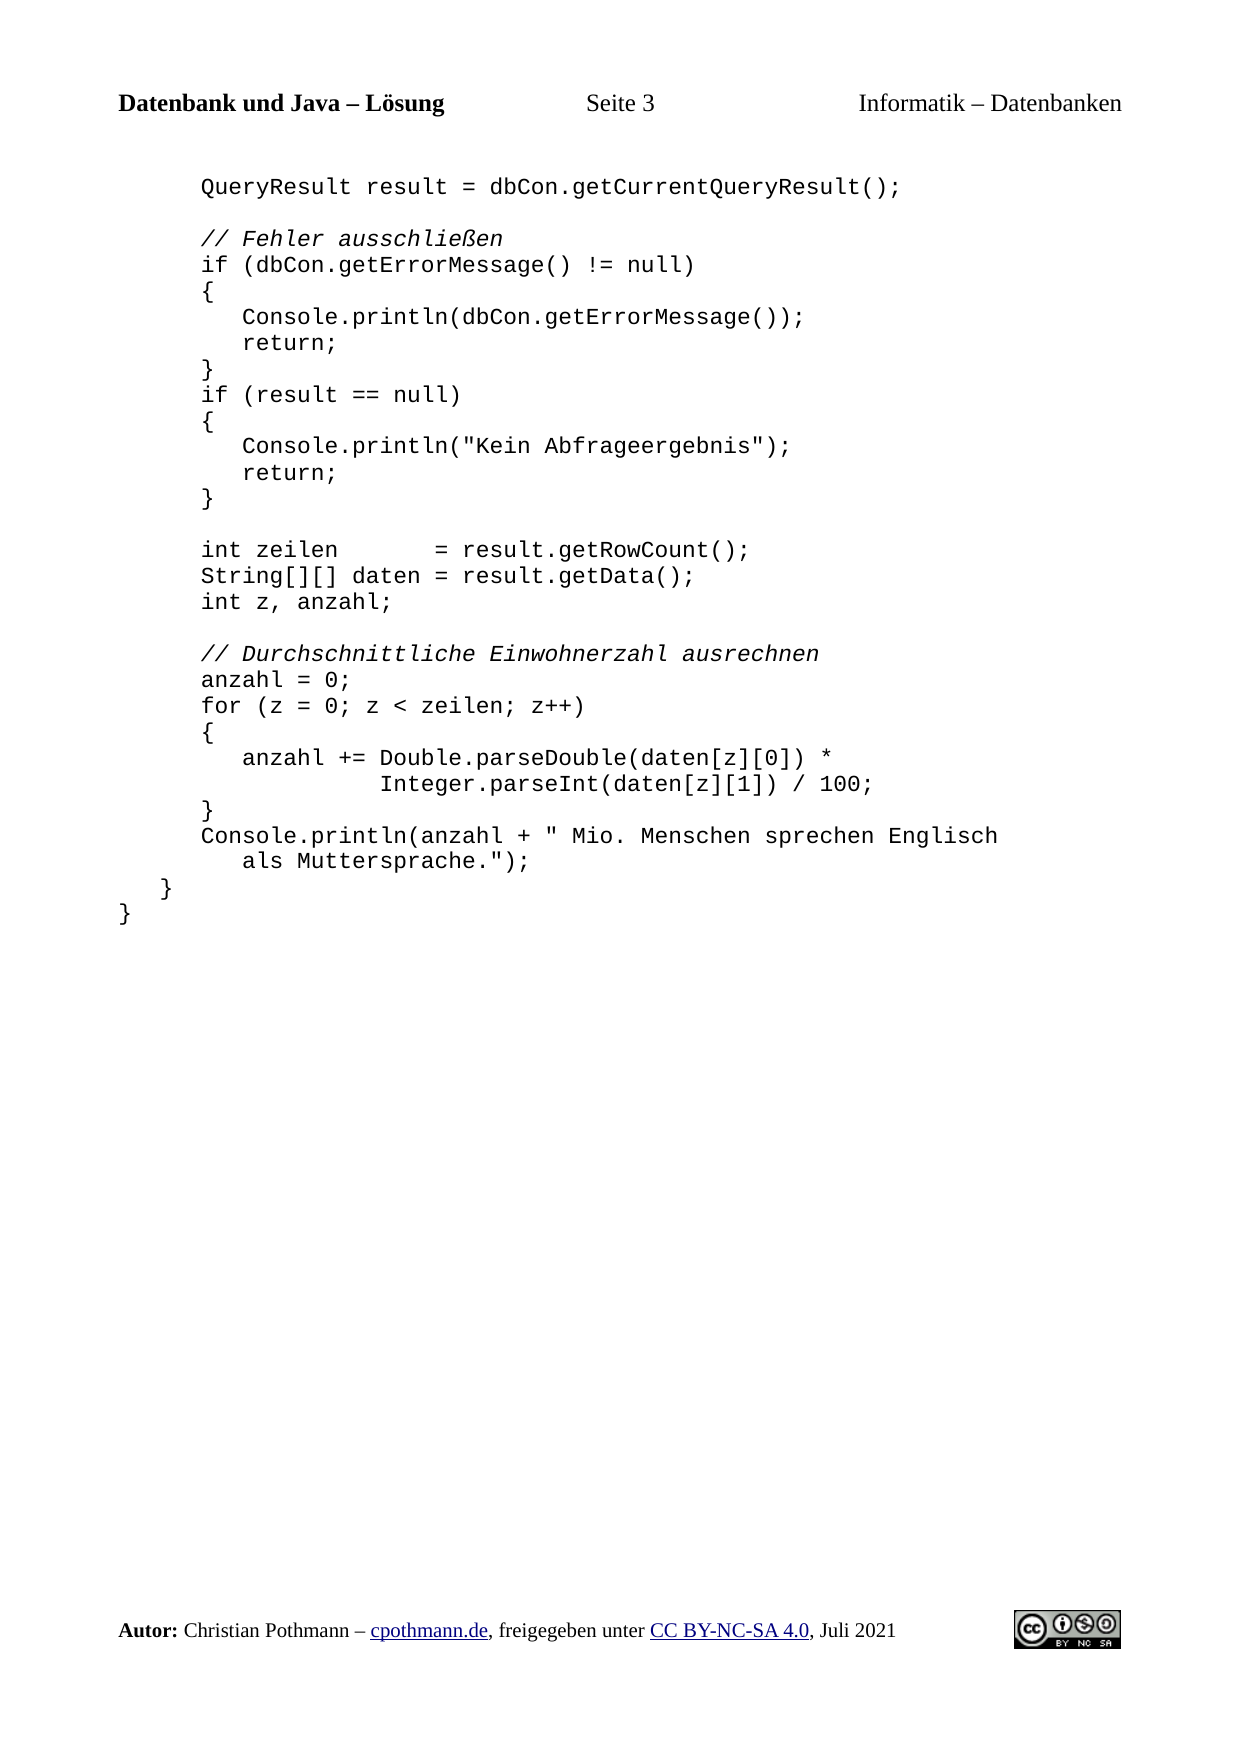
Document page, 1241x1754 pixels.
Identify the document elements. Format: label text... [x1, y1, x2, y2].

picture [1014, 1610, 1121, 1649]
text Autor: Christian Pothmann – cpothmann.de, freigegeben unter CC BY-NC-SA 4.0, Juli 2021 [118, 1618, 1014, 1642]
text // Fehler ausschließen if (dbCon.getErrorMessage() != null) { Console.println(dbCon.getErrorMessage()); return; } if (result == null) { Console.println("Kein Abfrageergebnis"); return; } int zeilen = result.getRowCount(); String[][] daten = result.getData(); int z, anzahl; // Durchschnittliche Einwohnerzahl ausrechnen anzahl = 0; for (z = 0; z < zeilen; z++) { anzahl += Double.parseDouble(daten[z][0]) * Integer.parseInt(daten[z][1]) / 100; } Console.println(anzahl + " Mio. Menschen sprechen Englisch als Muttersprache."); } } [118, 227, 1122, 928]
text QueryResult result = dbCon.getCurrentQueryResult(); [118, 176, 1122, 227]
